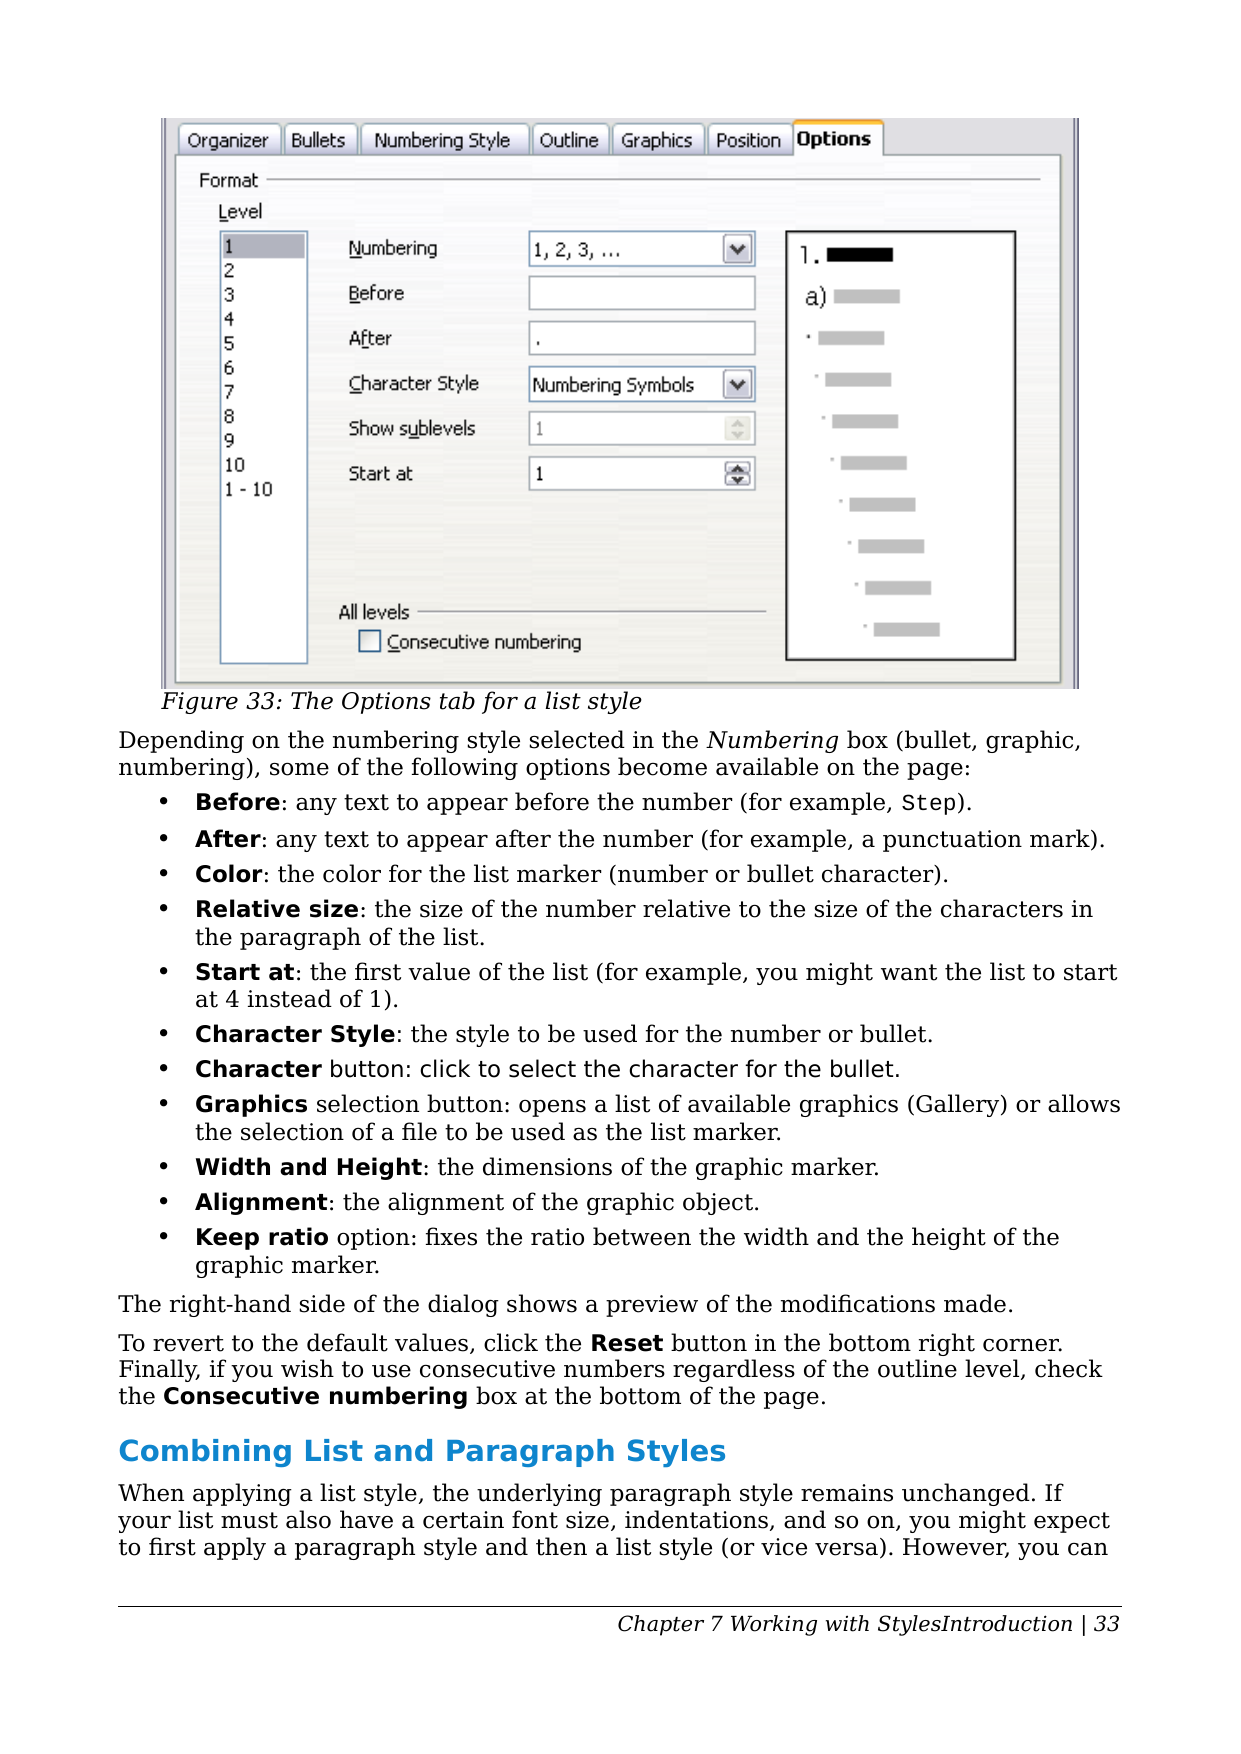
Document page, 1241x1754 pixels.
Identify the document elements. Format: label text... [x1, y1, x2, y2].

text The right-hand side of the dialog shows a preview of the modifications made. [118, 1291, 1122, 1317]
list Graphics selection button: opens a list of available graphics (Gallery) or allows the selection of a file to be used as the list marker. [156, 1090, 1122, 1146]
list Character button: click to select the character for the bullet. [156, 1054, 1122, 1083]
text When applying a list style, the underlying paragraph style remains unchanged. If your list must also have a certain font size, indentations, and so on, you might expect to first apply a paragraph style and then a list style (or vice versa). However, you can [118, 1481, 1122, 1561]
list Start at: the first value of the list (for example, you might want the list to start at 4 instead of 1). [156, 957, 1122, 1013]
subtitle Combining List and Paragraph Styles [118, 1434, 1122, 1468]
text Figure 33: The Options tab for a list style [161, 689, 1079, 715]
text To revert to the default values, click the Reset button in the bottom right corner. Finally, if you wish to use consecutive numbers regardless of the outline level, check the Consecutive numbering box at the bottom of the page. [118, 1330, 1122, 1410]
list Alignment: the alignment of the graphic object. [156, 1187, 1122, 1216]
list After: any text to appear after the number (for example, a punctuation mark). [156, 824, 1122, 853]
list Relative size: the size of the number relative to the size of the characters in the paragraph of the list. [156, 895, 1122, 951]
list Depending on the numbering style selected in the Numbering box (bullet, graphic, numbering), some of the following options become available on the page: [118, 728, 1122, 781]
list Character Style: the style to be used for the number or bullet. [156, 1019, 1122, 1048]
list Color: the color for the list marker (number or bullet character). [156, 859, 1122, 888]
list Width and Height: the dimensions of the graphic marker. [156, 1152, 1122, 1181]
picture [161, 118, 1079, 689]
list Keep ratio option: fixes the ratio between the width and the height of the graphic marker. [156, 1223, 1122, 1278]
list Before: any text to appear before the number (for example, Step). [156, 787, 1122, 818]
